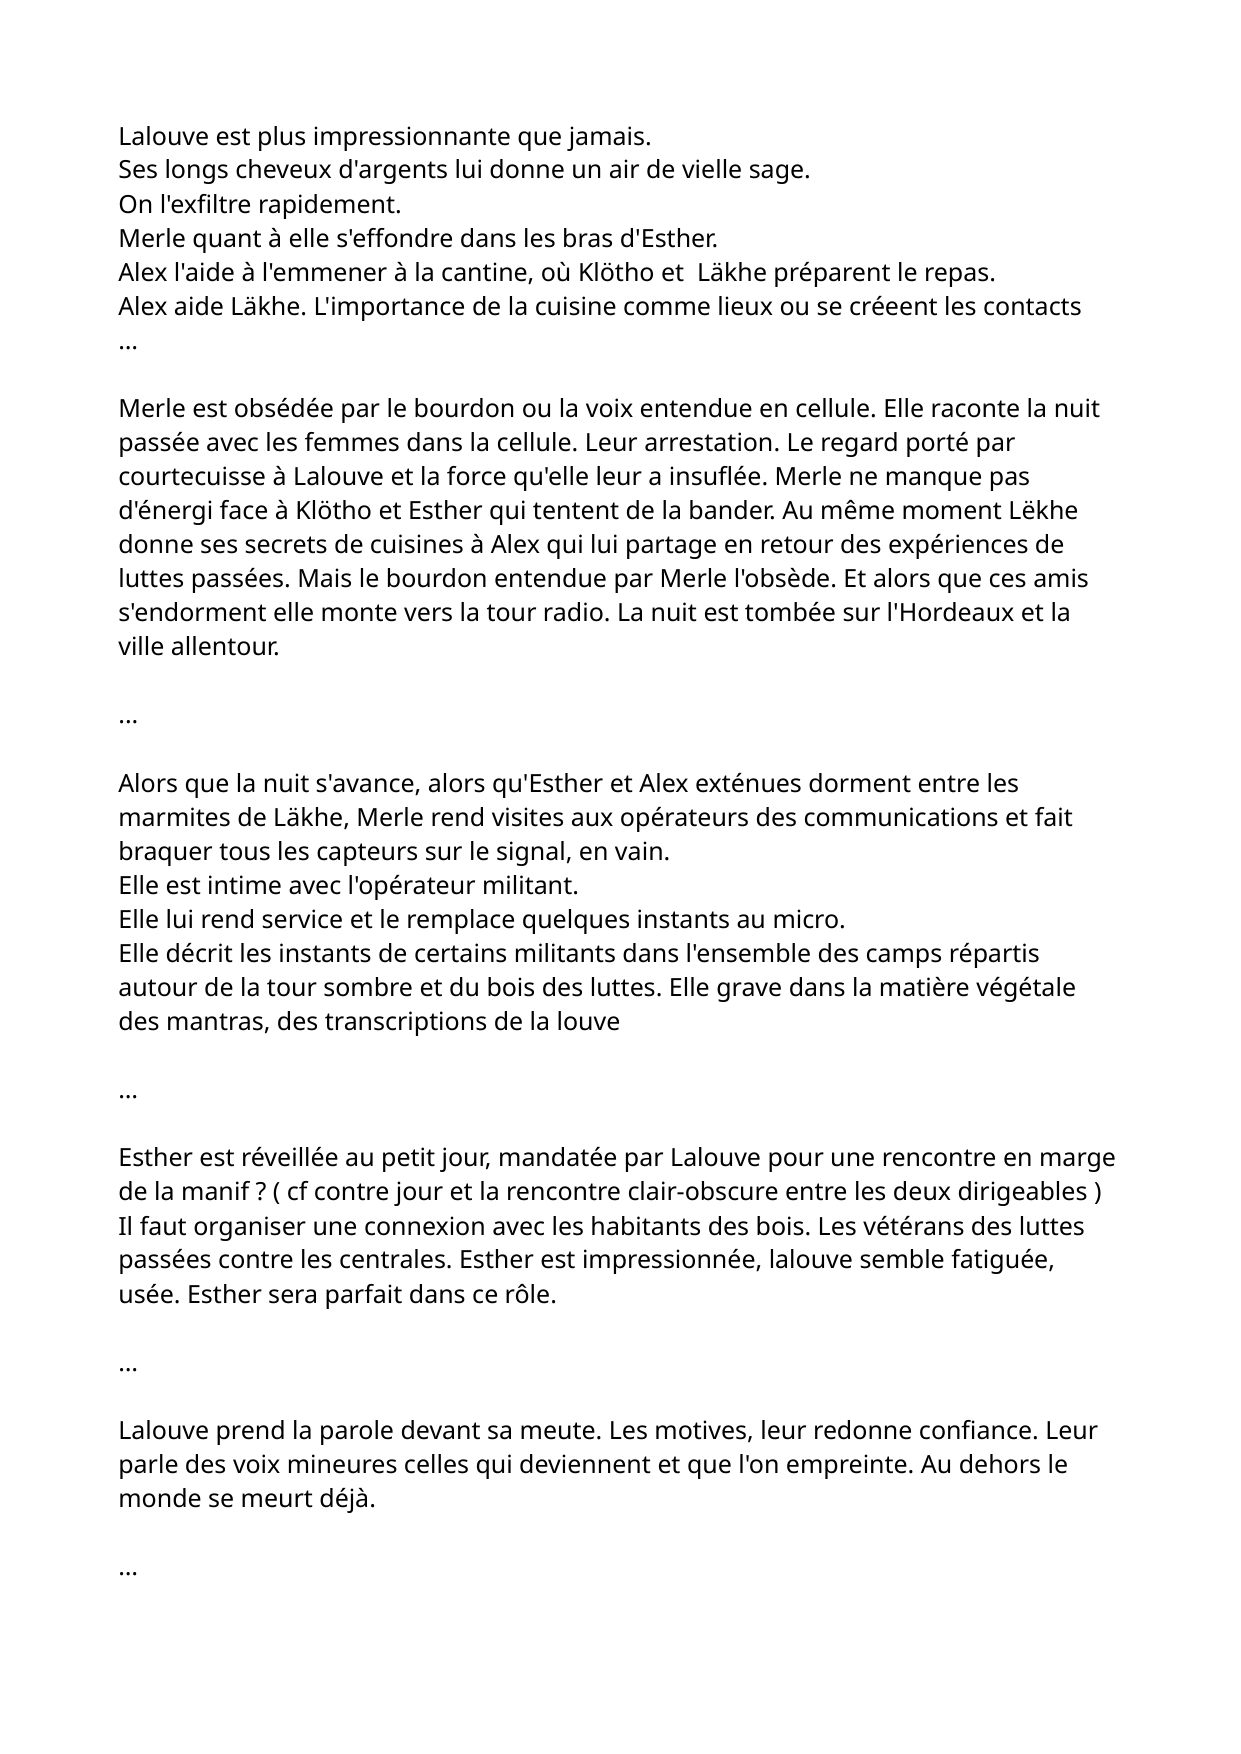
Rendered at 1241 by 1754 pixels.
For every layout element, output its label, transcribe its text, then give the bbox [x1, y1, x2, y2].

text On l'exfiltre rapidement. [118, 186, 1122, 220]
text … [118, 1549, 1122, 1583]
text Elle est intime avec l'opérateur militant. [118, 867, 1122, 902]
text Ses longs cheveux d'argents lui donne un air de vielle sage. [118, 152, 1122, 186]
text … [118, 1344, 1122, 1378]
text Lalouve est plus impressionnante que jamais. [118, 118, 1122, 152]
text Elle décrit les instants de certains militants dans l'ensemble des camps répartis autour de la tour sombre et du bois des luttes. Elle grave dans la matière végétale des mantras, des transcriptions de la louve [118, 936, 1122, 1038]
text Esther est réveillée au petit jour, mandatée par Lalouve pour une rencontre en marge de la manif ? ( cf contre jour et la rencontre clair-obscure entre les deux dirigeables ) Il faut organiser une connexion avec les habitants des bois. Les vétérans des luttes passées contre les centrales. Esther est impressionnée, lalouve semble fatiguée, usée. Esther sera parfait dans ce rôle. [118, 1140, 1122, 1310]
text Alors que la nuit s'avance, alors qu'Esther et Alex exténues dorment entre les marmites de Läkhe, Merle rend visites aux opérateurs des communications et fait braquer tous les capteurs sur le signal, en vain. [118, 765, 1122, 867]
text … [118, 1072, 1122, 1106]
text Lalouve prend la parole devant sa meute. Les motives, leur redonne confiance. Leur parle des voix mineures celles qui deviennent et que l'on empreinte. Au dehors le monde se meurt déjà. [118, 1412, 1122, 1515]
text Merle est obsédée par le bourdon ou la voix entendue en cellule. Elle raconte la nuit passée avec les femmes dans la cellule. Leur arrestation. Le regard porté par courtecuisse à Lalouve et la force qu'elle leur a insuflée. Merle ne manque pas d'énergi face à Klötho et Esther qui tentent de la bander. Au même moment Lëkhe donne ses secrets de cuisines à Alex qui lui partage en retour des expériences de luttes passées. Mais le bourdon entendue par Merle l'obsède. Et alors que ces amis s'endorment elle monte vers la tour radio. La nuit est tombée sur l'Hordeaux et la ville allentour. [118, 391, 1122, 663]
text Merle quant à elle s'effondre dans les bras d'Esther. [118, 220, 1122, 254]
text Alex aide Läkhe. L'importance de la cuisine comme lieux ou se créeent les contacts [118, 288, 1122, 322]
text Elle lui rend service et le remplace quelques instants au micro. [118, 902, 1122, 936]
text ... [118, 697, 1122, 731]
text Alex l'aide à l'emmener à la cantine, où Klötho et Läkhe préparent le repas. [118, 254, 1122, 288]
text … [118, 322, 1122, 357]
